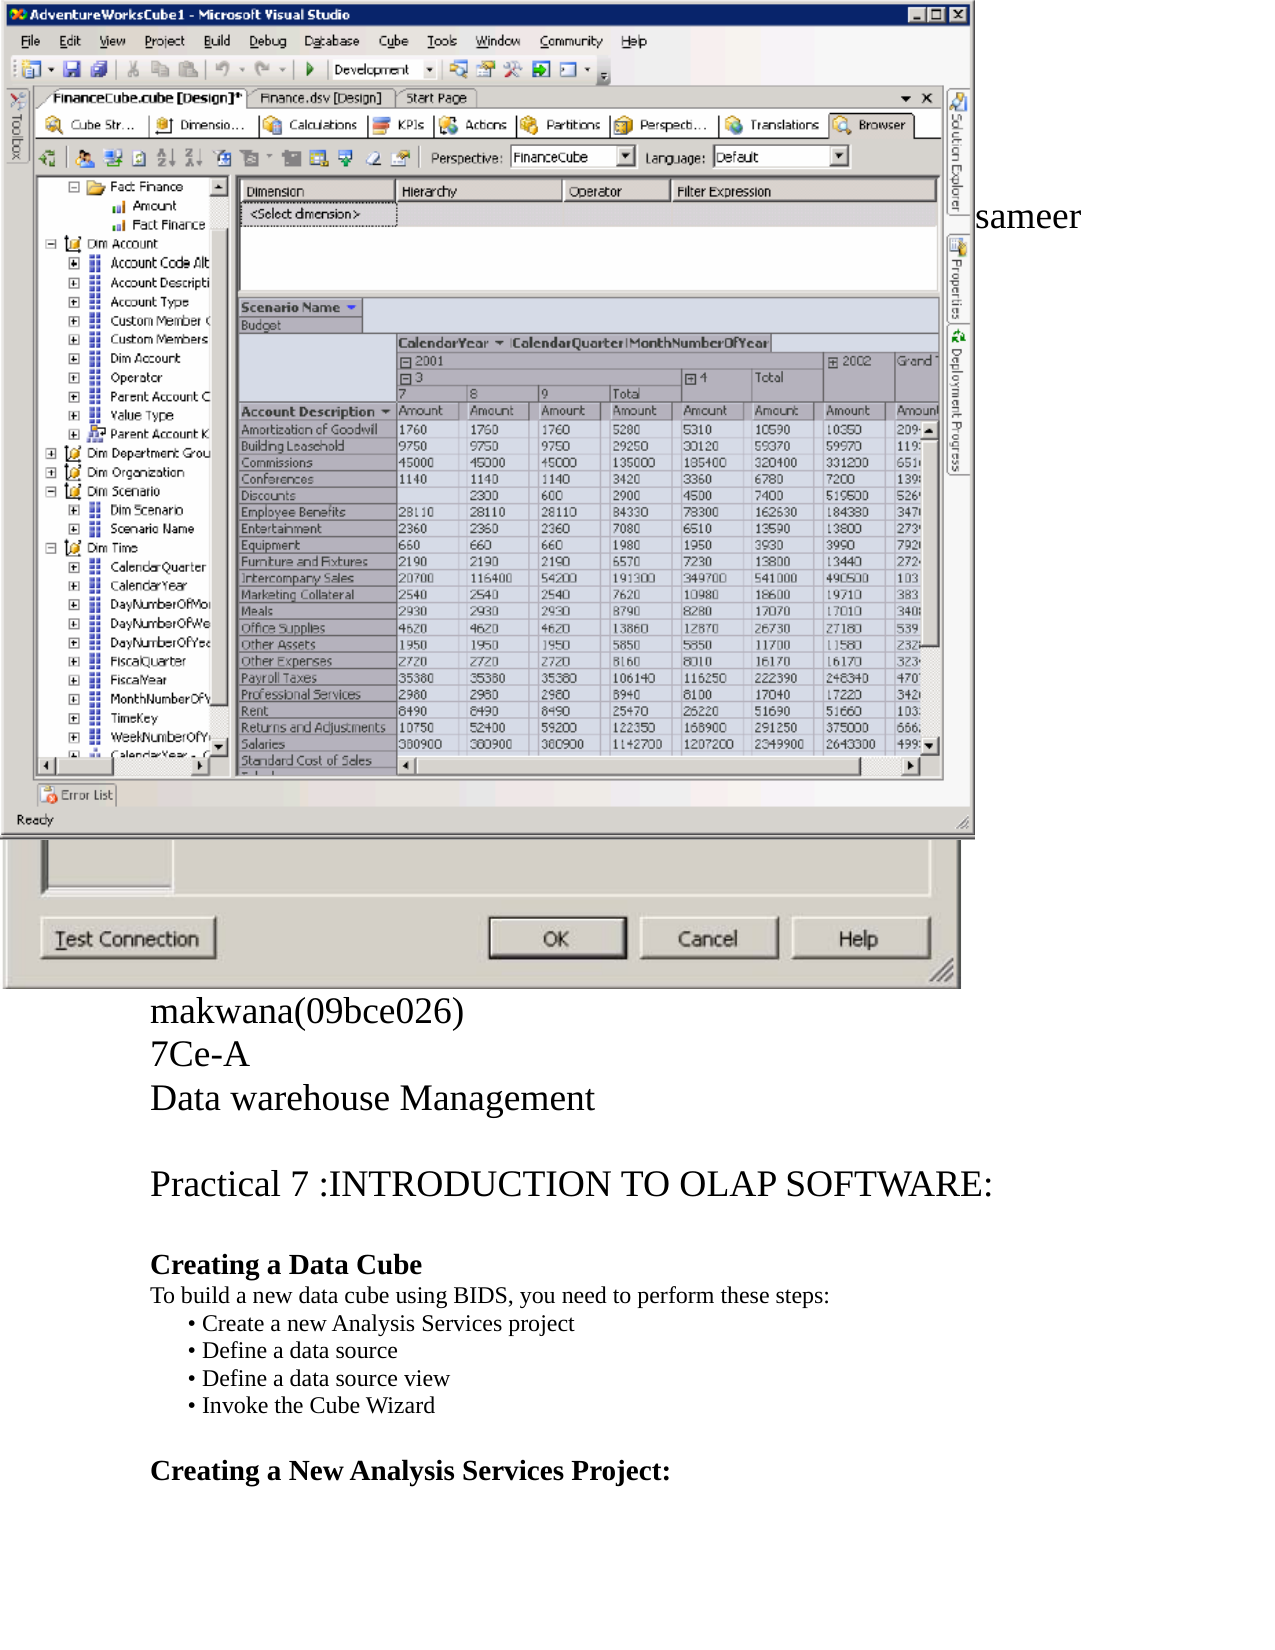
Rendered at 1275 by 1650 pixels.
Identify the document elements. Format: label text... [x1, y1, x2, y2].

text • Define a data source [187, 1336, 1125, 1364]
text • Define a data source view [187, 1364, 1125, 1391]
text Creating a New Analysis Services Project: [150, 1453, 1125, 1486]
text Creating a Data Cube [150, 1247, 1125, 1281]
text • Invoke the Cube Wizard [187, 1391, 1125, 1419]
text sameer makwana(09bce026) [150, 193, 1125, 1032]
text Data warehouse Management [150, 1075, 1125, 1118]
text Practical 7 :INTRODUCTION TO OLAP SOFTWARE: [150, 1161, 1125, 1204]
text 7Ce-A [150, 1032, 1125, 1075]
text To build a new data cube using BIDS, you need to perform these steps: [150, 1281, 1125, 1309]
text • Create a new Analysis Services project [187, 1309, 1125, 1336]
